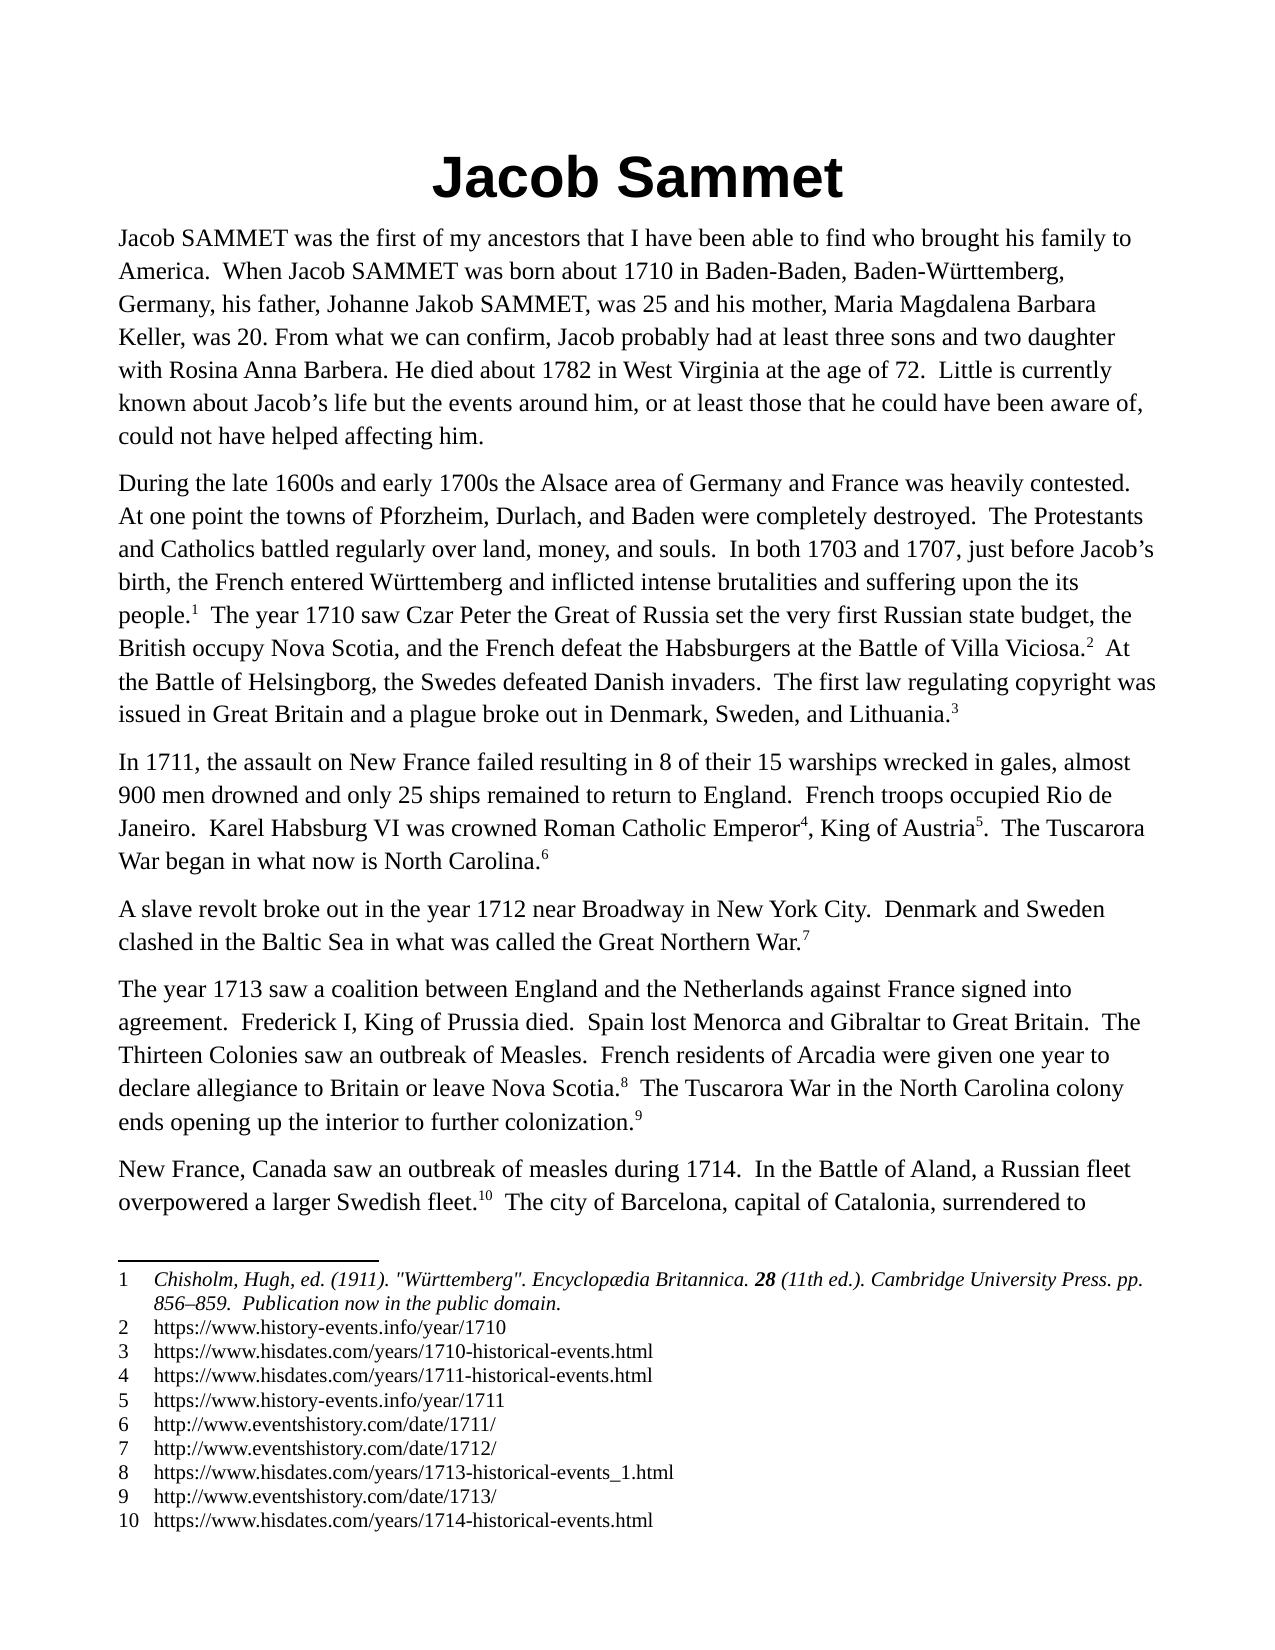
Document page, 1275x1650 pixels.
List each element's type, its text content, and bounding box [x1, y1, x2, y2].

text http://www.eventshistory.com/date/1712/ [118, 1436, 1157, 1460]
text During the late 1600s and early 1700s the Alsace area of Germany and France was heavily contested. At one point the towns of Pforzheim, Durlach, and Baden were completely destroyed. The Protestants and Catholics battled regularly over land, money, and souls. In both 1703 and 1707, just before Jacob’s birth, the French entered Württemberg and inflicted intense brutalities and suffering upon the its people. The year 1710 saw Czar Peter the Great of Russia set the very first Russian state budget, the British occupy Nova Scotia, and the French defeat the Habsburgers at the Battle of Villa Viciosa. At the Battle of Helsingborg, the Swedes defeated Danish invaders. The first law regulating copyright was issued in Great Britain and a plague broke out in Denmark, Sweden, and Lithuania. [118, 468, 1157, 728]
text https://www.history-events.info/year/1710 [118, 1315, 1157, 1339]
title Jacob Sammet [118, 143, 1157, 210]
text Jacob SAMMET was the first of my ancestors that I have been able to find who brought his family to America. When Jacob SAMMET was born about 1710 in Baden-Baden, Baden-Württemberg, Germany, his father, Johanne Jakob SAMMET, was 25 and his mother, Maria Magdalena Barbara Keller, was 20. From what we can confirm, Jacob probably had at least three sons and two daughter with Rosina Anna Barbera. He died about 1782 in West Virginia at the age of 72. Little is currently known about Jacob’s life but the events around him, or at least those that he could have been aware of, could not have helped affecting him. [118, 223, 1157, 449]
text https://www.hisdates.com/years/1711-historical-events.html [118, 1363, 1157, 1387]
text New France, Canada saw an outbreak of measles during 1714. In the Battle of Aland, a Russian fleet overpowered a larger Swedish fleet. The city of Barcelona, capital of Catalonia, surrendered to [118, 1154, 1157, 1216]
text In 1711, the assault on New France failed resulting in 8 of their 15 warships wrecked in gales, almost 900 men drowned and only 25 ships remained to return to England. French troops occupied Rio de Janeiro. Karel Habsburg VI was crowned Roman Catholic Emperor, King of Austria. The Tuscarora War began in what now is North Carolina. [118, 747, 1157, 875]
text https://www.hisdates.com/years/1710-historical-events.html [118, 1339, 1157, 1363]
text https://www.hisdates.com/years/1713-historical-events_1.html [118, 1460, 1157, 1484]
text https://www.hisdates.com/years/1714-historical-events.html [118, 1508, 1157, 1532]
text http://www.eventshistory.com/date/1713/ [118, 1484, 1157, 1508]
text Chisholm, Hugh, ed. (1911). "Württemberg". Encyclopædia Britannica. 28 (11th ed.). Cambridge University Press. pp. 856–859. Publication now in the public domain. [118, 1267, 1157, 1315]
text The year 1713 saw a coalition between England and the Netherlands against France signed into agreement. Frederick I, King of Prussia died. Spain lost Menorca and Gibraltar to Great Britain. The Thirteen Colonies saw an outbreak of Measles. French residents of Arcadia were given one year to declare allegiance to Britain or leave Nova Scotia. The Tuscarora War in the North Carolina colony ends opening up the interior to further colonization. [118, 974, 1157, 1135]
text https://www.history-events.info/year/1711 [118, 1387, 1157, 1412]
text A slave revolt broke out in the year 1712 near Broadway in New York City. Denmark and Sweden clashed in the Baltic Sea in what was called the Great Northern War. [118, 894, 1157, 956]
text http://www.eventshistory.com/date/1711/ [118, 1412, 1157, 1436]
